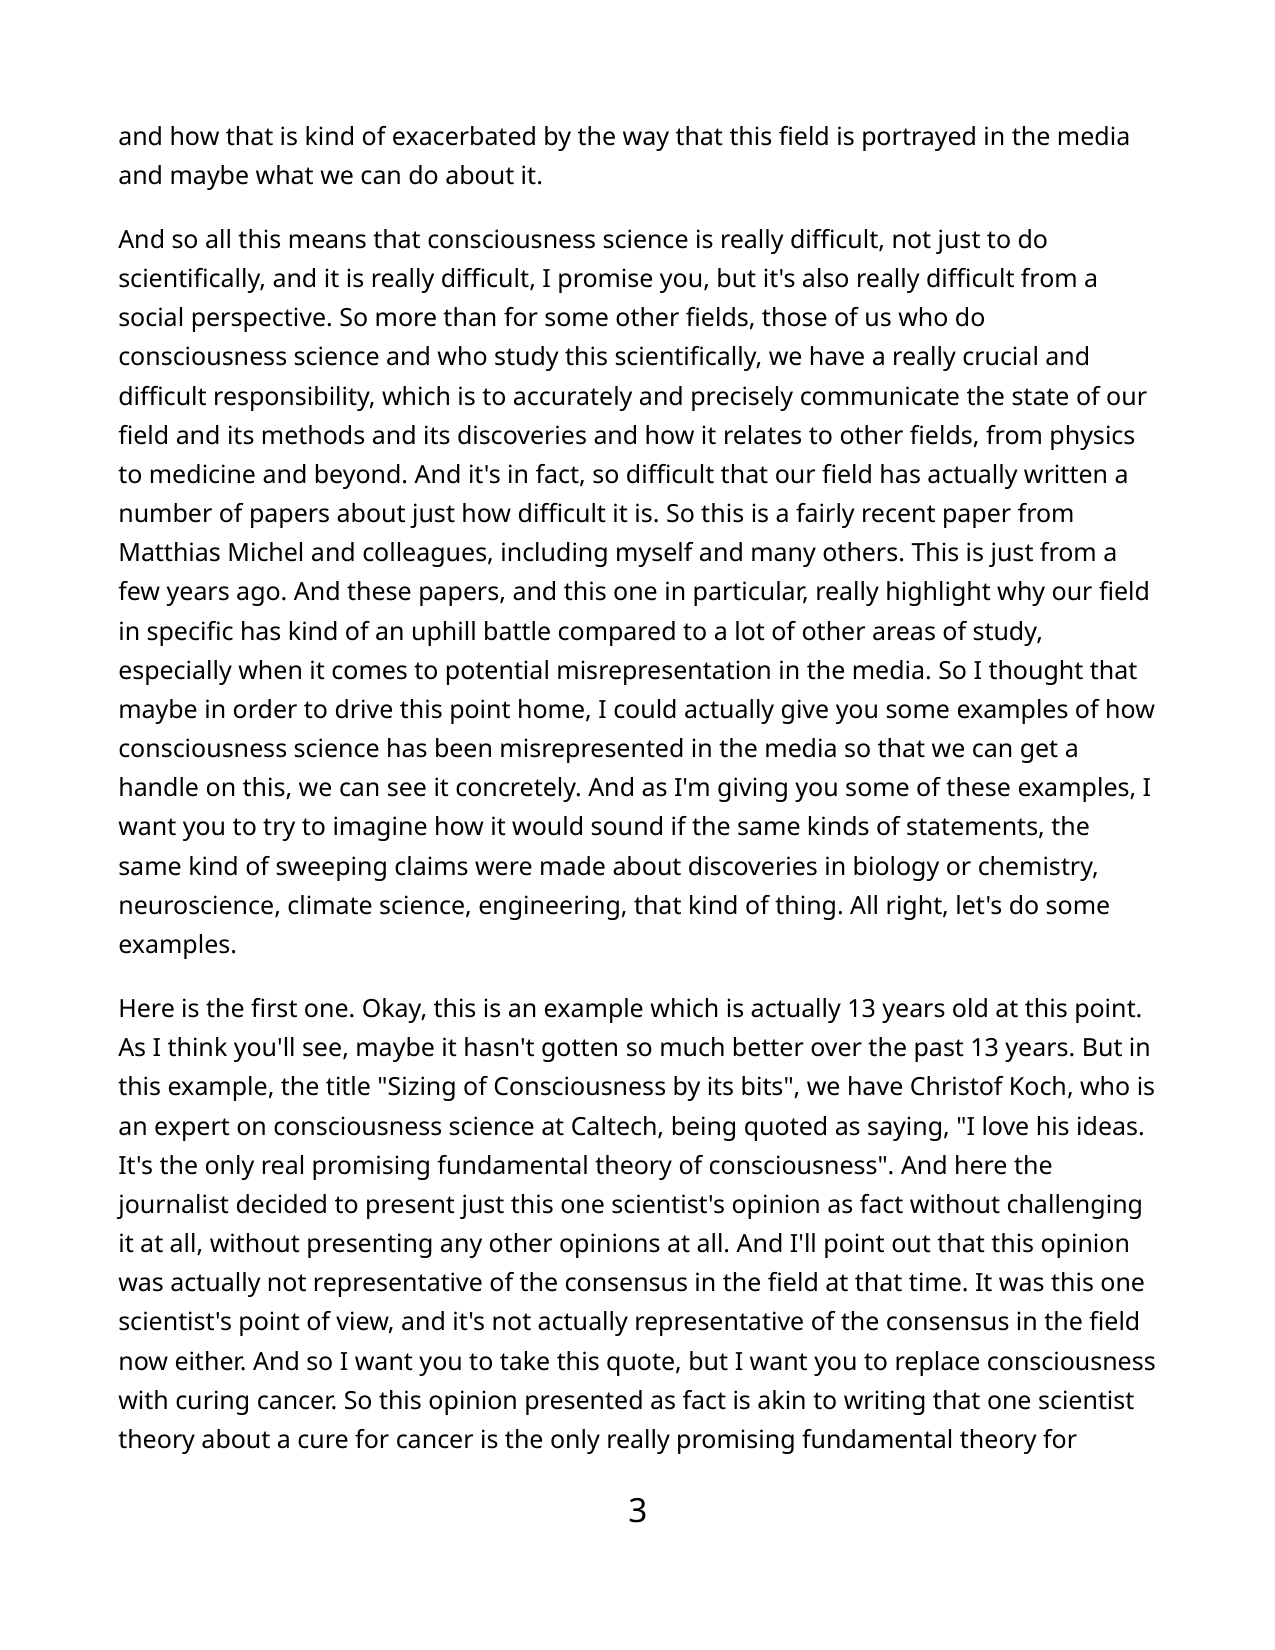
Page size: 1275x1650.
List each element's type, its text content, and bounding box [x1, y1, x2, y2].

text and how that is kind of exacerbated by the way that this field is portrayed in the media and maybe what we can do about it. [118, 118, 1157, 191]
text And so all this means that consciousness science is really difficult, not just to do scientifically, and it is really difficult, I promise you, but it's also really difficult from a social perspective. So more than for some other fields, those of us who do consciousness science and who study this scientifically, we have a really crucial and difficult responsibility, which is to accurately and precisely communicate the state of our field and its methods and its discoveries and how it relates to other fields, from physics to medicine and beyond. And it's in fact, so difficult that our field has actually written a number of papers about just how difficult it is. So this is a fairly recent paper from Matthias Michel and colleagues, including myself and many others. This is just from a few years ago. And these papers, and this one in particular, really highlight why our field in specific has kind of an uphill battle compared to a lot of other areas of study, especially when it comes to potential misrepresentation in the media. So I thought that maybe in order to drive this point home, I could actually give you some examples of how consciousness science has been misrepresented in the media so that we can get a handle on this, we can see it concretely. And as I'm giving you some of these examples, I want you to try to imagine how it would sound if the same kinds of statements, the same kind of sweeping claims were made about discoveries in biology or chemistry, neuroscience, climate science, engineering, that kind of thing. All right, let's do some examples. [118, 221, 1157, 961]
text Here is the first one. Okay, this is an example which is actually 13 years old at this point. As I think you'll see, maybe it hasn't gotten so much better over the past 13 years. But in this example, the title "Sizing of Consciousness by its bits", we have Christof Koch, who is an expert on consciousness science at Caltech, being quoted as saying, "I love his ideas. It's the only real promising fundamental theory of consciousness". And here the journalist decided to present just this one scientist's opinion as fact without challenging it at all, without presenting any other opinions at all. And I'll point out that this opinion was actually not representative of the consensus in the field at that time. It was this one scientist's point of view, and it's not actually representative of the consensus in the field now either. And so I want you to take this quote, but I want you to replace consciousness with curing cancer. So this opinion presented as fact is akin to writing that one scientist theory about a cure for cancer is the only really promising fundamental theory for [118, 991, 1157, 1456]
